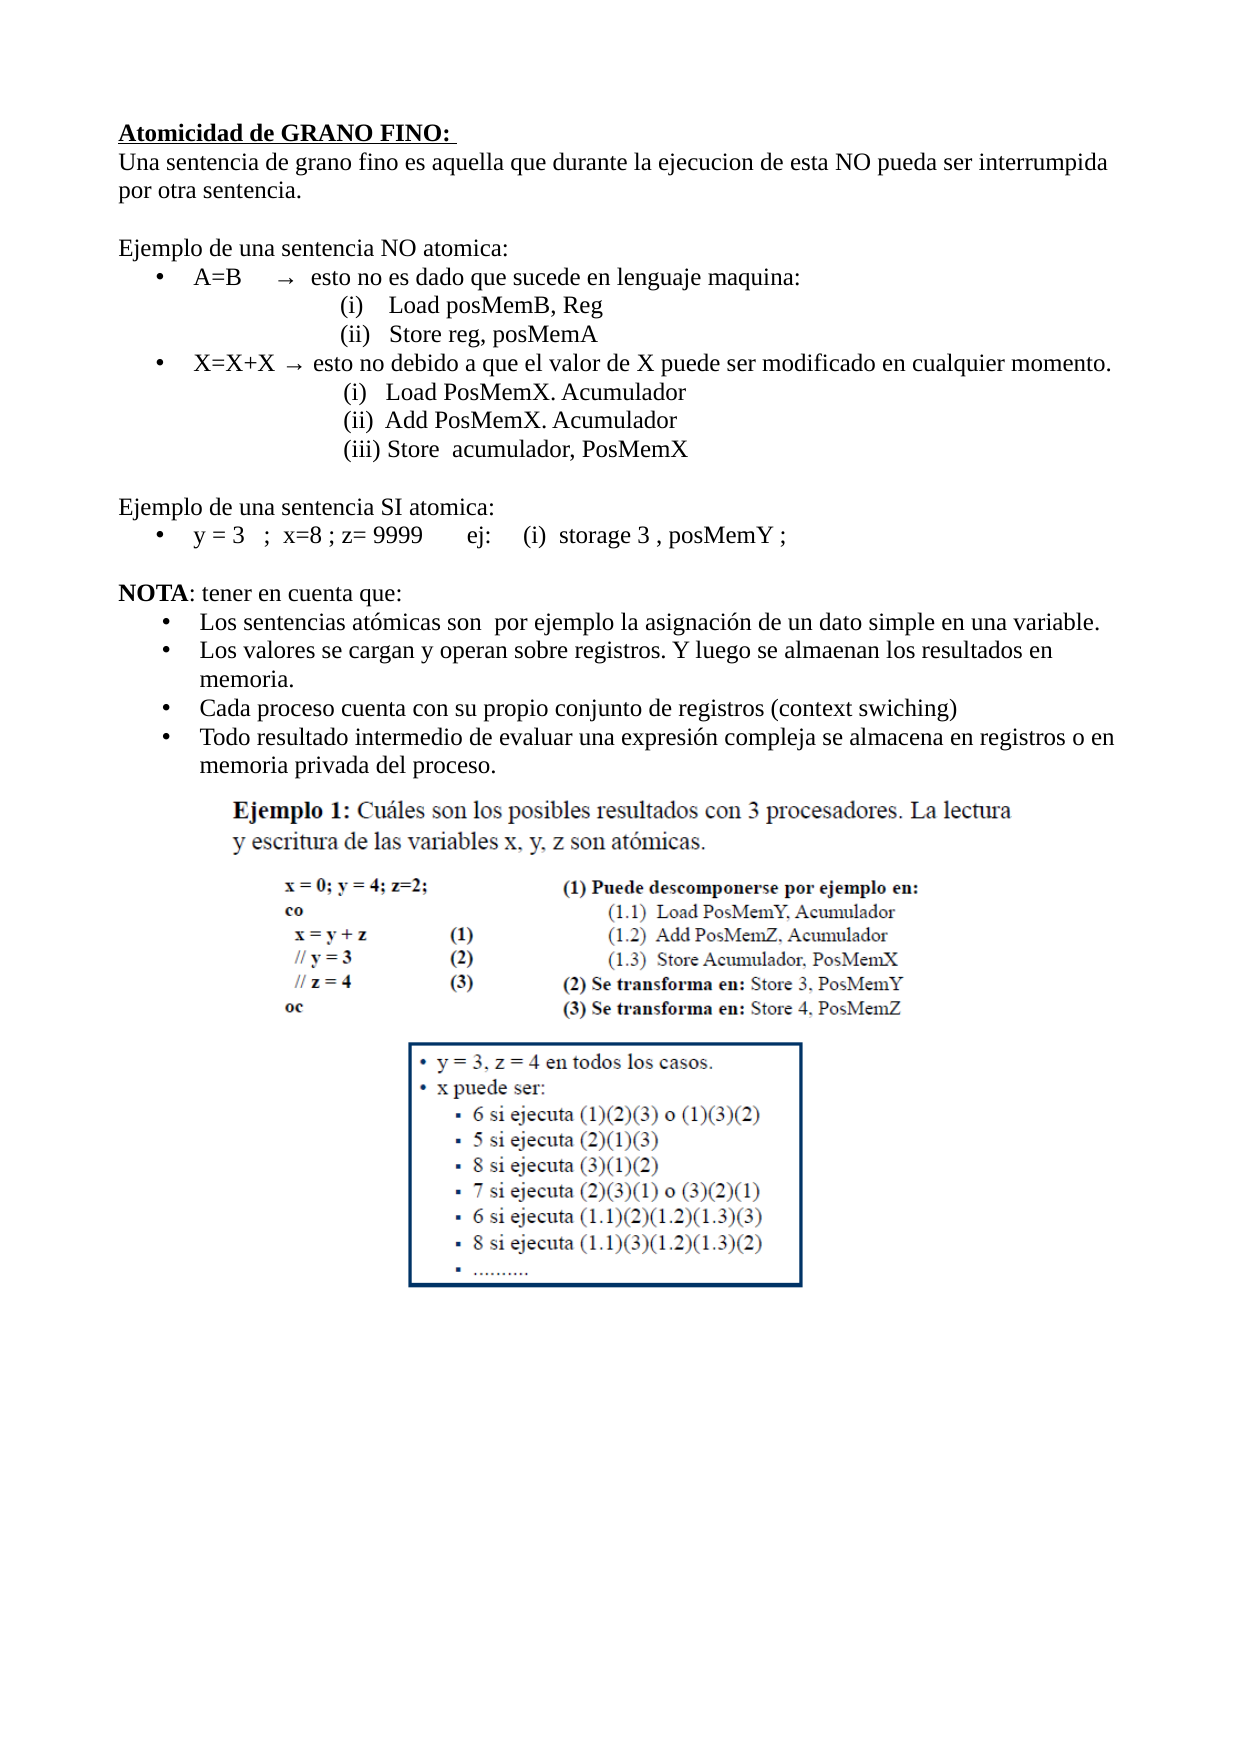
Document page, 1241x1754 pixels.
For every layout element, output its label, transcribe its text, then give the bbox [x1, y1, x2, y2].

list X=X+X → esto no debido a que el valor de X puede ser modificado en cualquier momento. [156, 348, 1122, 377]
list (i) Load PosMemX. Acumulador [306, 377, 1122, 406]
list y = 3 ; x=8 ; z= 9999 ej: (i) storage 3 , posMemY ; [156, 521, 1122, 549]
list A=B → esto no es dado que sucede en lenguaje maquina: [156, 262, 1122, 291]
list Todo resultado intermedio de evaluar una expresión compleja se almacena en registros o en memoria privada del proceso. [162, 722, 1122, 779]
text NOTA: tener en cuenta que: [118, 578, 1122, 607]
text Una sentencia de grano fino es aquella que durante la ejecucion de esta NO pueda ser interrumpida por otra sentencia. [118, 147, 1122, 204]
text Ejemplo de una sentencia SI atomica: [118, 492, 1122, 521]
text Ejemplo de una sentencia NO atomica: [118, 233, 1122, 262]
list Los valores se cargan y operan sobre registros. Y luego se almaenan los resultados en memoria. [162, 636, 1122, 693]
text Atomicidad de GRANO FINO: [118, 118, 1122, 147]
list (iii) Store acumulador, PosMemX [306, 434, 1122, 463]
list (ii) Add PosMemX. Acumulador [306, 406, 1122, 434]
list Cada proceso cuenta con su propio conjunto de registros (context swiching) [162, 693, 1122, 722]
list Los sentencias atómicas son por ejemplo la asignación de un dato simple en una variable. [162, 607, 1122, 636]
picture [218, 794, 1023, 1304]
text (i) Load posMemB, Reg [118, 291, 1122, 319]
text (ii) Store reg, posMemA [118, 319, 1122, 348]
